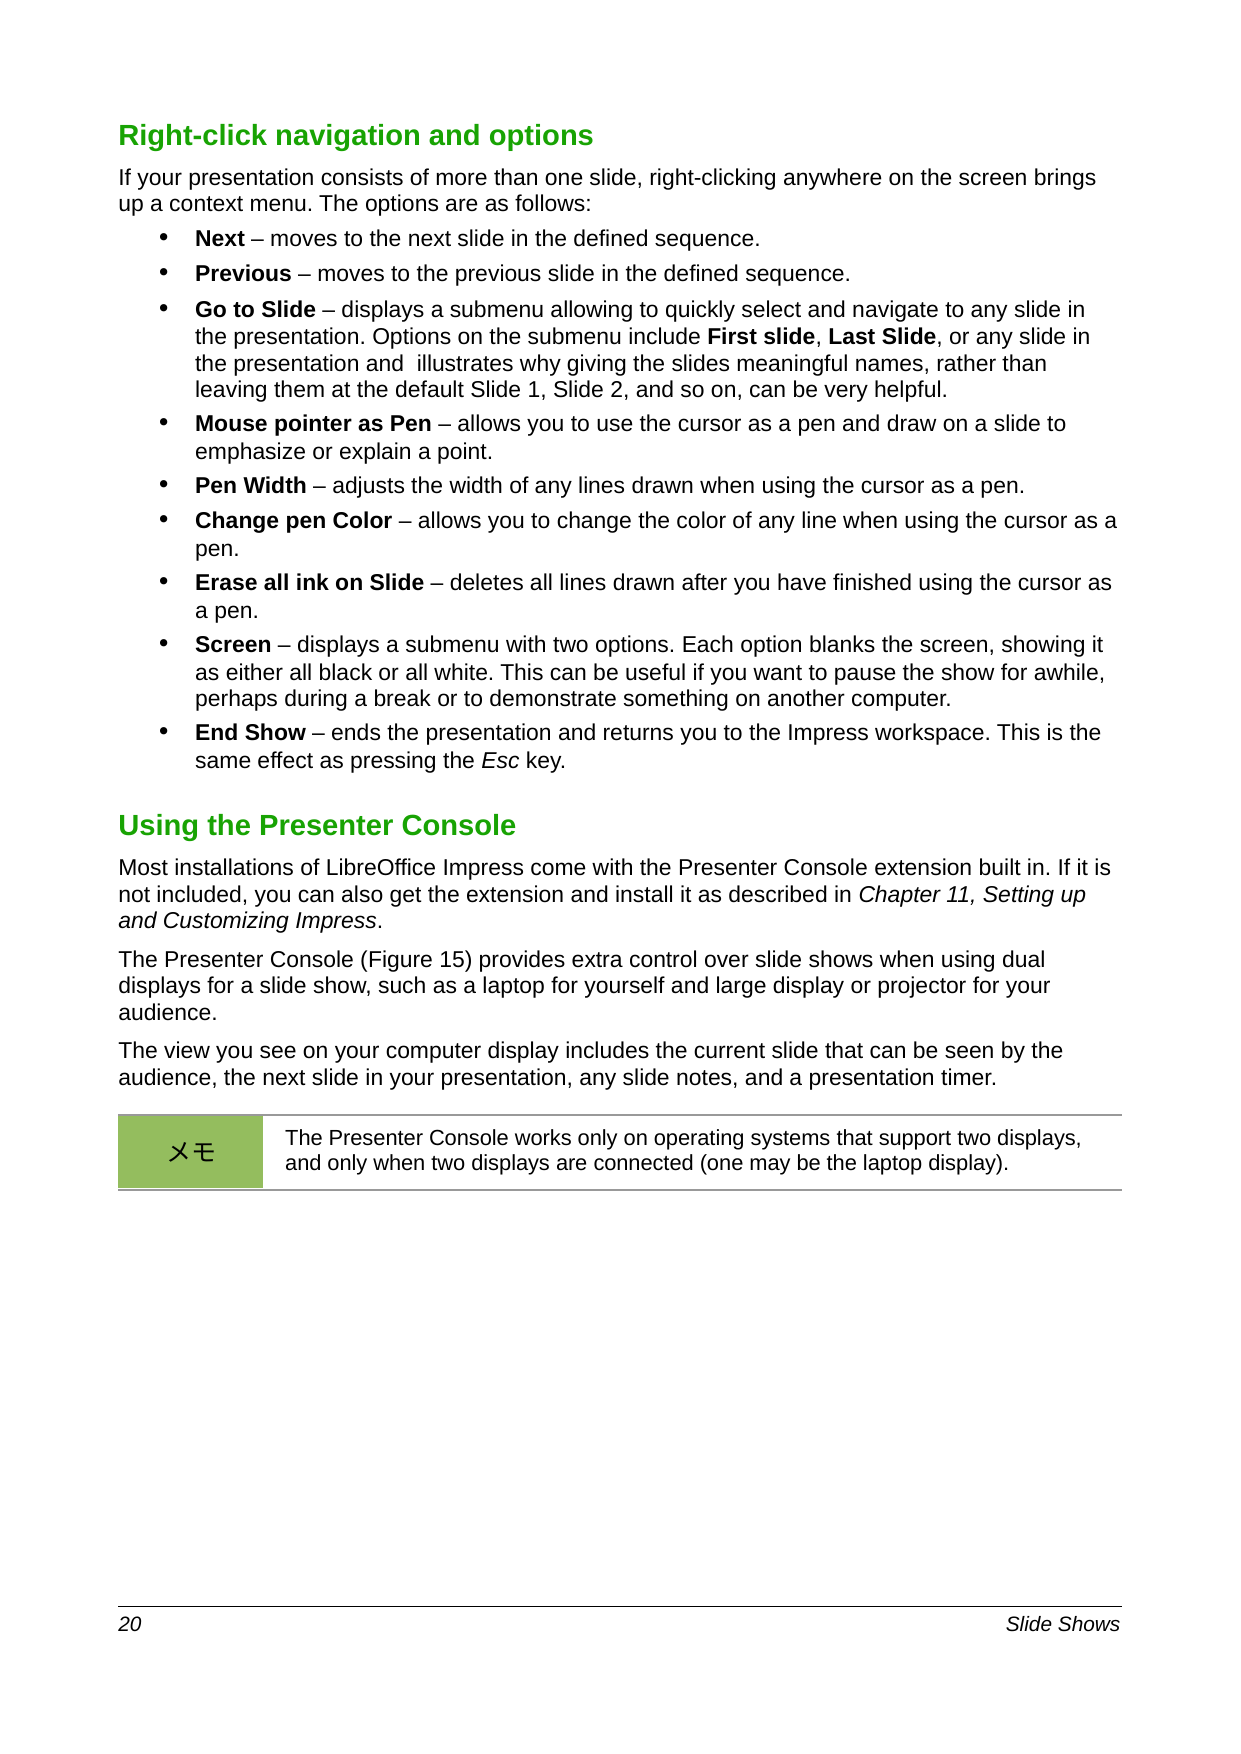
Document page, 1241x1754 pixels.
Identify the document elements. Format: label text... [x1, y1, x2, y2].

list Mouse pointer as Pen – allows you to use the cursor as a pen and draw on a slide to emphasize or explain a point. [156, 408, 1122, 464]
table_header メモ [118, 1116, 263, 1188]
list Change pen Color – allows you to change the color of any line when using the cursor as a pen. [156, 506, 1122, 561]
list Previous – moves to the previous slide in the defined sequence. [156, 259, 1122, 288]
text The Presenter Console (Figure 15) provides extra control over slide shows when using dual displays for a slide show, such as a laptop for yourself and large display or projector for your audience. [118, 946, 1122, 1025]
list End Show – ends the presentation and returns you to the Impress workspace. This is the same effect as pressing the Esc key. [156, 717, 1122, 773]
subtitle Right-click navigation and options [118, 118, 1122, 152]
list Go to Slide – displays a submenu allowing to quickly select and navigate to any slide in the presentation. Options on the submenu include First slide, Last Slide, or any slide in the presentation and illustrates why giving the slides meaningful names, rather than leaving them at the default Slide 1, Slide 2, and so on, can be very helpful. [156, 294, 1122, 402]
list Screen – displays a submenu with two options. Each option blanks the screen, showing it as either all black or all white. This can be useful if you want to pause the show for awhile, perhaps during a break or to demonstrate something on another computer. [156, 629, 1122, 711]
text Most installations of LibreOffice Impress come with the Presenter Console extension built in. If it is not included, you can also get the extension and install it as described in Chapter 11, Setting up and Customizing Impress. [118, 854, 1122, 933]
list If your presentation consists of more than one slide, right-clicking anywhere on the screen brings up a context menu. The options are as follows: [118, 164, 1122, 217]
list Erase all ink on Slide – deletes all lines drawn after you have finished using the cursor as a pen. [156, 567, 1122, 623]
list Next – moves to the next slide in the defined sequence. [156, 223, 1122, 252]
list Pen Width – adjusts the width of any lines drawn when using the cursor as a pen. [156, 470, 1122, 499]
text The view you see on your computer display includes the current slide that can be seen by the audience, the next slide in your presentation, any slide notes, and a presentation timer. [118, 1037, 1122, 1090]
subtitle Using the Presenter Console [118, 808, 1122, 842]
table_header The Presenter Console works only on operating systems that support two displays, and only when two displays are connected (one may be the laptop display). [264, 1116, 1122, 1188]
